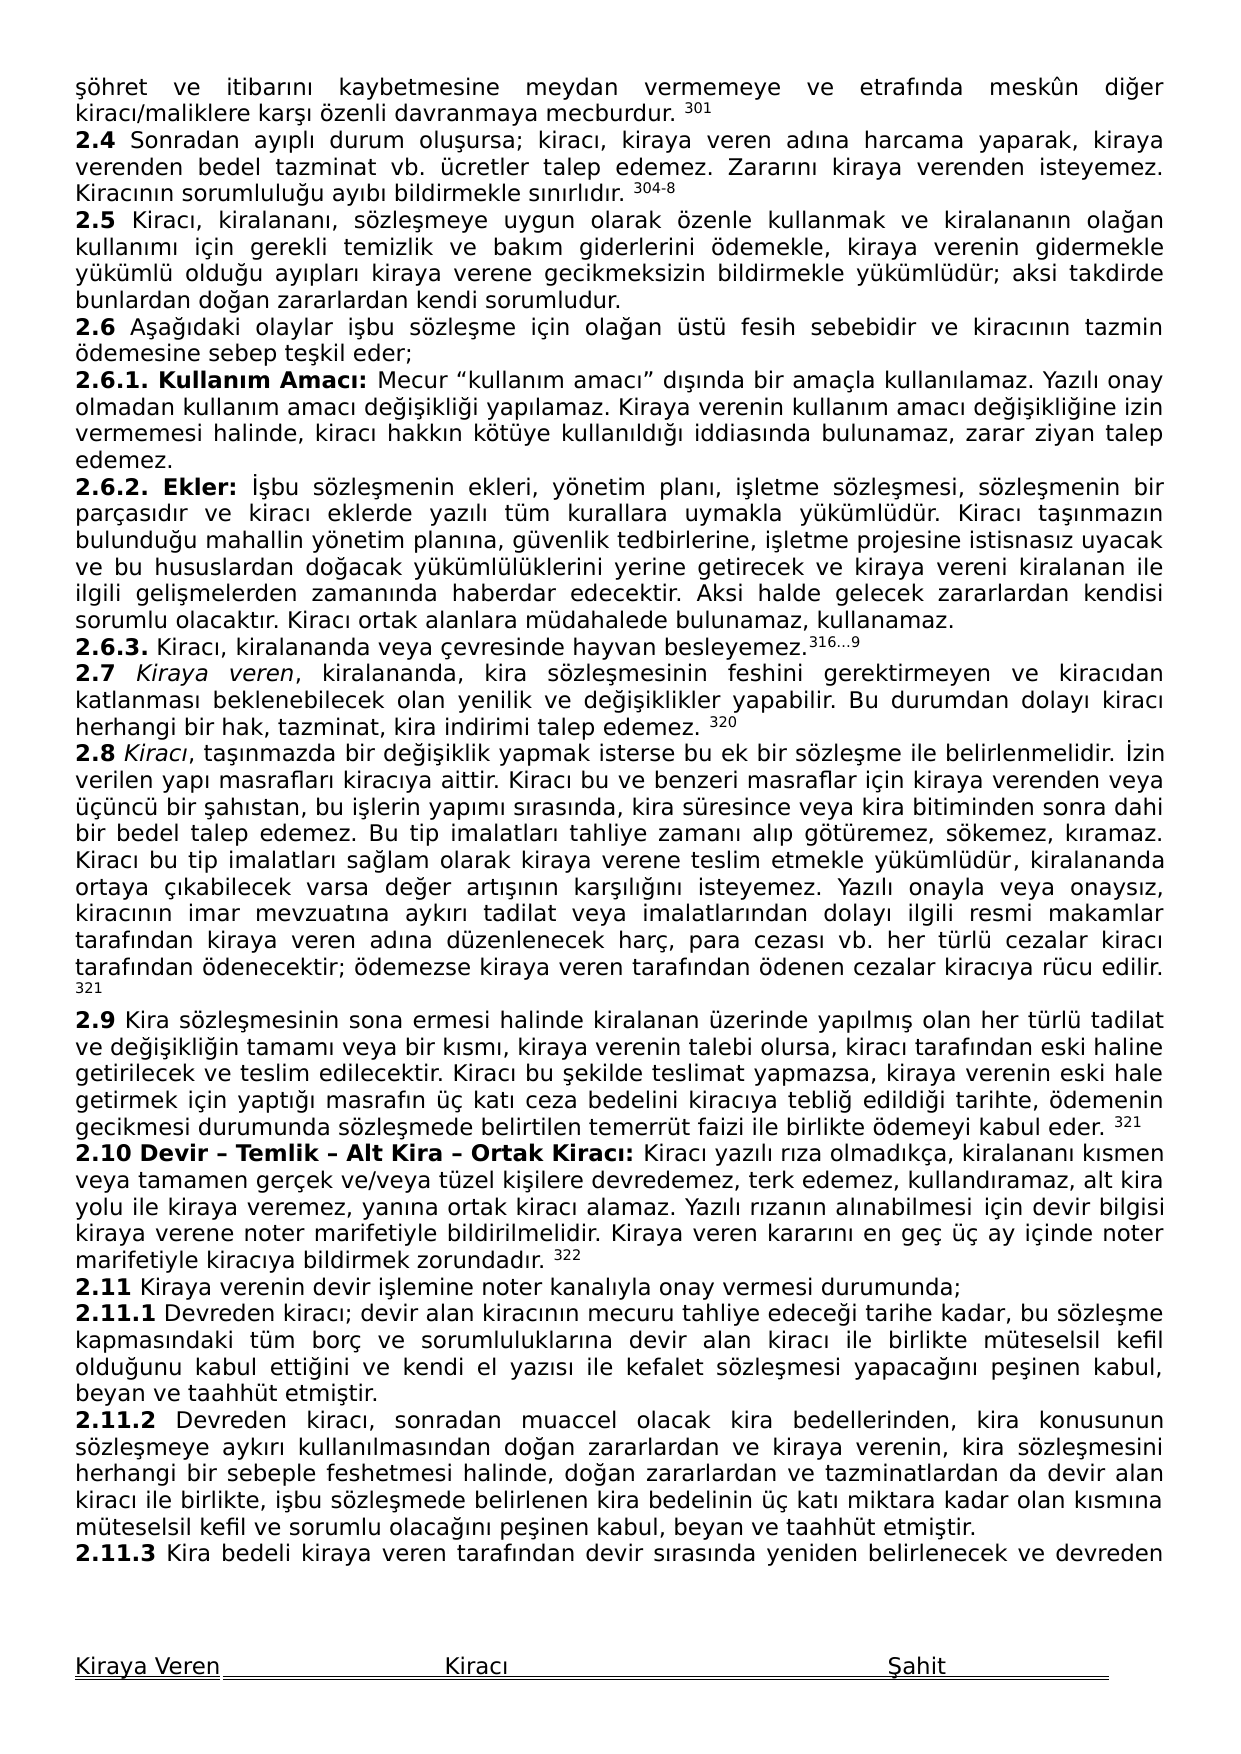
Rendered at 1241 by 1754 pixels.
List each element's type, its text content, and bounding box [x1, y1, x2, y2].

text 2.8 Kiracı, taşınmazda bir değişiklik yapmak isterse bu ek bir sözleşme ile belirlenmelidir. İzin verilen yapı masrafları kiracıya aittir. Kiracı bu ve benzeri masraflar için kiraya verenden veya üçüncü bir şahıstan, bu işlerin yapımı sırasında, kira süresince veya kira bitiminden sonra dahi bir bedel talep edemez. Bu tip imalatları tahliye zamanı alıp götüremez, sökemez, kıramaz. Kiracı bu tip imalatları sağlam olarak kiraya verene teslim etmekle yükümlüdür, kiralananda ortaya çıkabilecek varsa değer artışının karşılığını isteyemez. Yazılı onayla veya onaysız, kiracının imar mevzuatına aykırı tadilat veya imalatlarından dolayı ilgili resmi makamlar tarafından kiraya veren adına düzenlenecek harç, para cezası vb. her türlü cezalar kiracı tarafından ödenecektir; ödemezse kiraya veren tarafından ödenen cezalar kiracıya rücu edilir. 321 [75, 740, 1165, 1007]
text 2.4 Sonradan ayıplı durum oluşursa; kiracı, kiraya veren adına harcama yaparak, kiraya verenden bedel tazminat vb. ücretler talep edemez. Zararını kiraya verenden isteyemez. Kiracının sorumluluğu ayıbı bildirmekle sınırlıdır. 304-8 [75, 127, 1165, 207]
text 2.6 Aşağıdaki olaylar işbu sözleşme için olağan üstü fesih sebebidir ve kiracının tazmin ödemesine sebep teşkil eder; [75, 314, 1165, 367]
text 2.9 Kira sözleşmesinin sona ermesi halinde kiralanan üzerinde yapılmış olan her türlü tadilat ve değişikliğin tamamı veya bir kısmı, kiraya verenin talebi olursa, kiracı tarafından eski haline getirilecek ve teslim edilecektir. Kiracı bu şekilde teslimat yapmazsa, kiraya verenin eski hale getirmek için yaptığı masrafın üç katı ceza bedelini kiracıya tebliğ edildiği tarihte, ödemenin gecikmesi durumunda sözleşmede belirtilen temerrüt faizi ile birlikte ödemeyi kabul eder. 321 [75, 1007, 1165, 1140]
text 2.11.3 Kira bedeli kiraya veren tarafından devir sırasında yeniden belirlenecek ve devreden [75, 1540, 1165, 1567]
text şöhret ve itibarını kaybetmesine meydan vermemeye ve etrafında meskûn diğer kiracı/maliklere karşı özenli davranmaya mecburdur. 301 [75, 74, 1165, 127]
text 2.11.1 Devreden kiracı; devir alan kiracının mecuru tahliye edeceği tarihe kadar, bu sözleşme kapmasındaki tüm borç ve sorumluluklarına devir alan kiracı ile birlikte müteselsil kefil olduğunu kabul ettiğini ve kendi el yazısı ile kefalet sözleşmesi yapacağını peşinen kabul, beyan ve taahhüt etmiştir. [75, 1300, 1165, 1407]
text 2.6.3. Kiracı, kiralananda veya çevresinde hayvan besleyemez.316…9 [75, 634, 1165, 660]
text 2.6.2. Ekler: İşbu sözleşmenin ekleri, yönetim planı, işletme sözleşmesi, sözleşmenin bir parçasıdır ve kiracı eklerde yazılı tüm kurallara uymakla yükümlüdür. Kiracı taşınmazın bulunduğu mahallin yönetim planına, güvenlik tedbirlerine, işletme projesine istisnasız uyacak ve bu hususlardan doğacak yükümlülüklerini yerine getirecek ve kiraya vereni kiralanan ile ilgili gelişmelerden zamanında haberdar edecektir. Aksi halde gelecek zararlardan kendisi sorumlu olacaktır. Kiracı ortak alanlara müdahalede bulunamaz, kullanamaz. [75, 474, 1165, 634]
text 2.7 Kiraya veren, kiralananda, kira sözleşmesinin feshini gerektirmeyen ve kiracıdan katlanması beklenebilecek olan yenilik ve değişiklikler yapabilir. Bu durumdan dolayı kiracı herhangi bir hak, tazminat, kira indirimi talep edemez. 320 [75, 660, 1165, 740]
text 2.10 Devir – Temlik – Alt Kira – Ortak Kiracı: Kiracı yazılı rıza olmadıkça, kiralananı kısmen veya tamamen gerçek ve/veya tüzel kişilere devredemez, terk edemez, kullandıramaz, alt kira yolu ile kiraya veremez, yanına ortak kiracı alamaz. Yazılı rızanın alınabilmesi için devir bilgisi kiraya verene noter marifetiyle bildirilmelidir. Kiraya veren kararını en geç üç ay içinde noter marifetiyle kiracıya bildirmek zorundadır. 322 [75, 1140, 1165, 1274]
text 2.11 Kiraya verenin devir işlemine noter kanalıyla onay vermesi durumunda; [75, 1274, 1165, 1300]
text 2.6.1. Kullanım Amacı: Mecur “kullanım amacı” dışında bir amaçla kullanılamaz. Yazılı onay olmadan kullanım amacı değişikliği yapılamaz. Kiraya verenin kullanım amacı değişikliğine izin vermemesi halinde, kiracı hakkın kötüye kullanıldığı iddiasında bulunamaz, zarar ziyan talep edemez. [75, 367, 1165, 474]
text 2.11.2 Devreden kiracı, sonradan muaccel olacak kira bedellerinden, kira konusunun sözleşmeye aykırı kullanılmasından doğan zararlardan ve kiraya verenin, kira sözleşmesini herhangi bir sebeple feshetmesi halinde, doğan zararlardan ve tazminatlardan da devir alan kiracı ile birlikte, işbu sözleşmede belirlenen kira bedelinin üç katı miktara kadar olan kısmına müteselsil kefil ve sorumlu olacağını peşinen kabul, beyan ve taahhüt etmiştir. [75, 1407, 1165, 1540]
text 2.5 Kiracı, kiralananı, sözleşmeye uygun olarak özenle kullanmak ve kiralananın olağan kullanımı için gerekli temizlik ve bakım giderlerini ödemekle, kiraya verenin gidermekle yükümlü olduğu ayıpları kiraya verene gecikmeksizin bildirmekle yükümlüdür; aksi takdirde bunlardan doğan zararlardan kendi sorumludur. [75, 207, 1165, 314]
